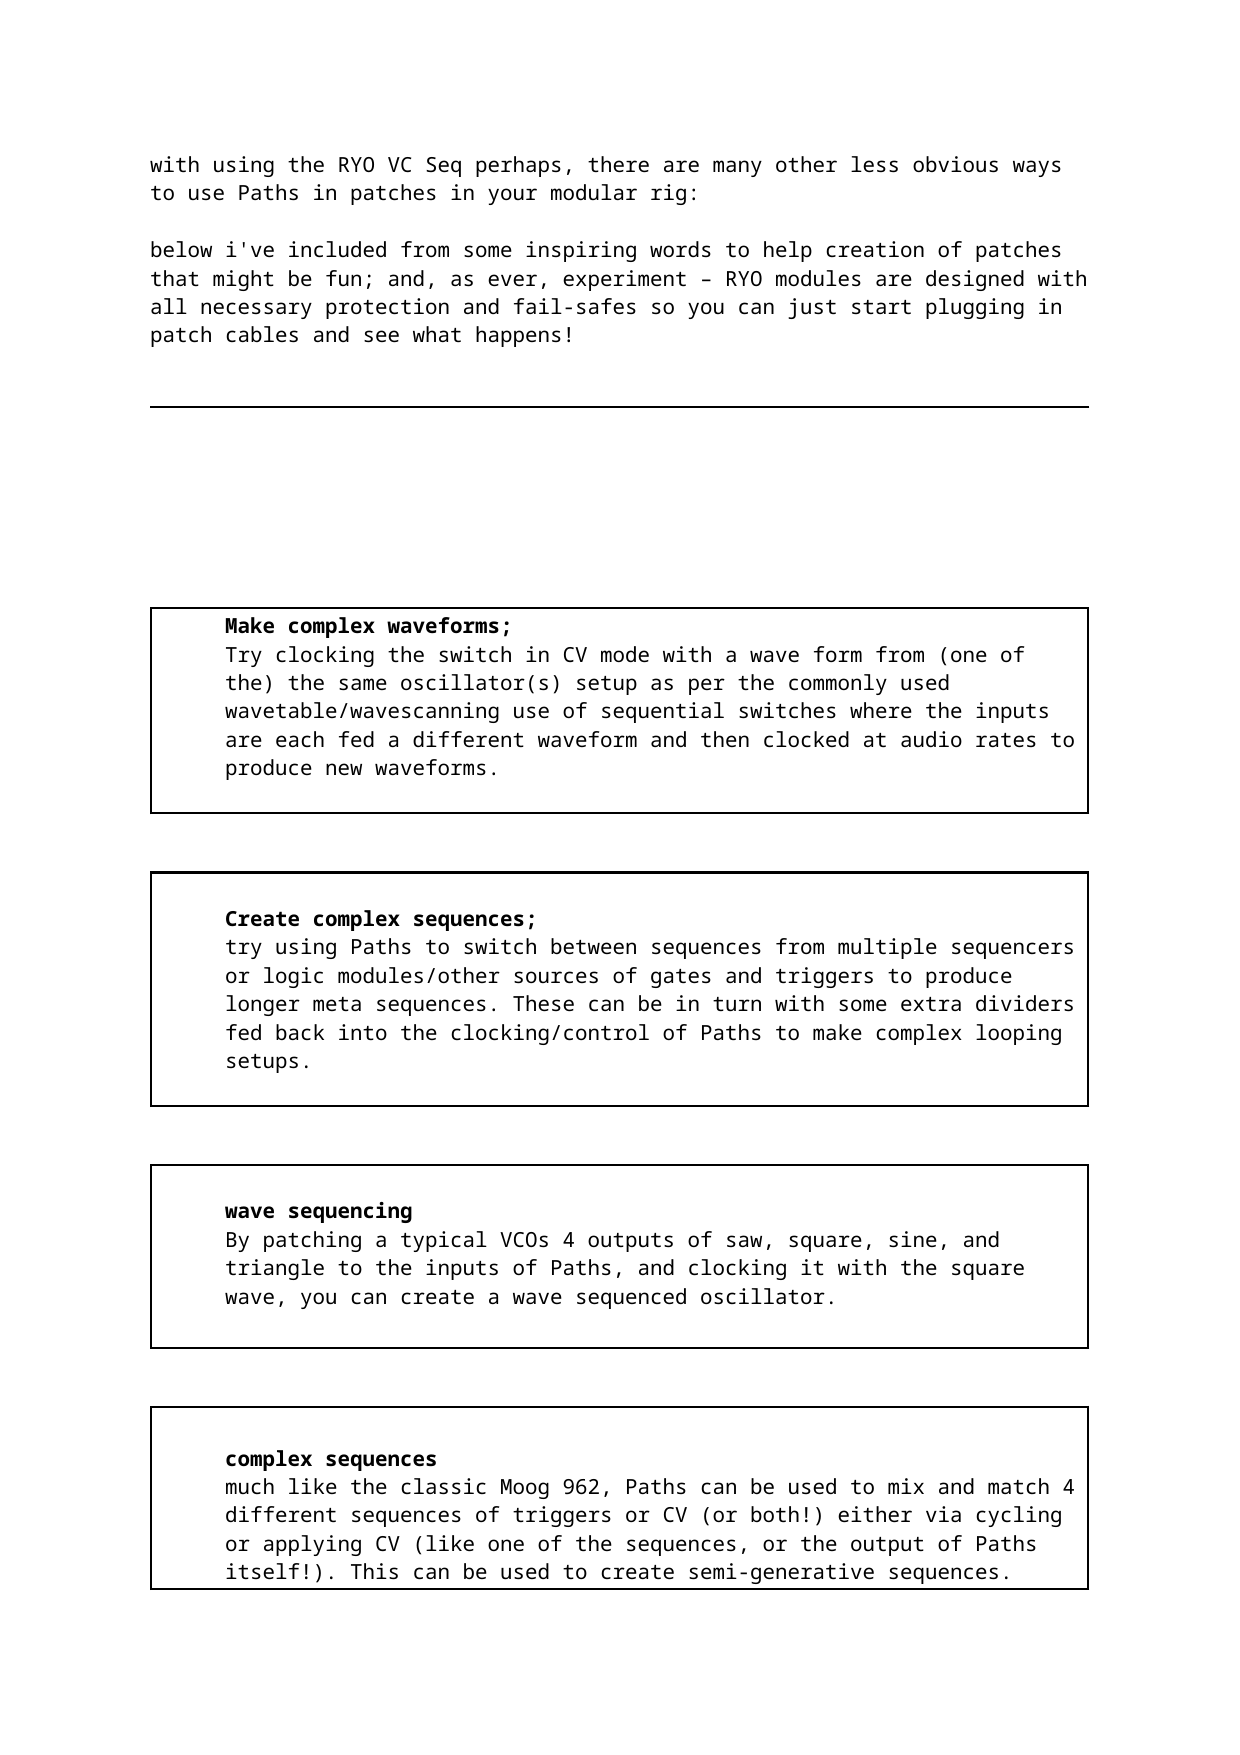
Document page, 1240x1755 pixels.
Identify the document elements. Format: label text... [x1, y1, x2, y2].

text By patching a typical VCOs 4 outputs of saw, square, sine, and triangle to the inputs of Paths, and clocking it with the square wave, you can create a wave sequenced oscillator. [152, 1221, 1087, 1310]
text wave sequencing [152, 1192, 1087, 1221]
text with using the RYO VC Seq perhaps, there are many other less obvious ways to use Paths in patches in your modular rig: [150, 150, 1089, 207]
text try using Paths to switch between sequences from multiple sequencers or logic modules/other sources of gates and triggers to produce longer meta sequences. These can be in turn with some extra dividers fed back into the clocking/control of Paths to make complex looping setups. [152, 928, 1087, 1074]
text complex sequences [152, 1439, 1087, 1468]
text Try clocking the switch in CV mode with a wave form from (one of the) the same oscillator(s) setup as per the commonly used wavetable/wavescanning use of sequential switches where the inputs are each fed a different waveform and then clocked at audio rates to produce new waveforms. [152, 636, 1087, 782]
text Create complex sequences; [152, 900, 1087, 928]
text much like the classic Moog 962, Paths can be used to mix and match 4 different sequences of triggers or CV (or both!) either via cycling or applying CV (like one of the sequences, or the output of Paths itself!). This can be used to create semi-generative sequences. [152, 1468, 1087, 1588]
text below i've included from some inspiring words to help creation of patches that might be fun; and, as ever, experiment – RYO modules are designed with all necessary protection and fail-safes so you can just start plugging in patch cables and see what happens! [150, 235, 1089, 349]
text Make complex waveforms; [152, 609, 1087, 636]
